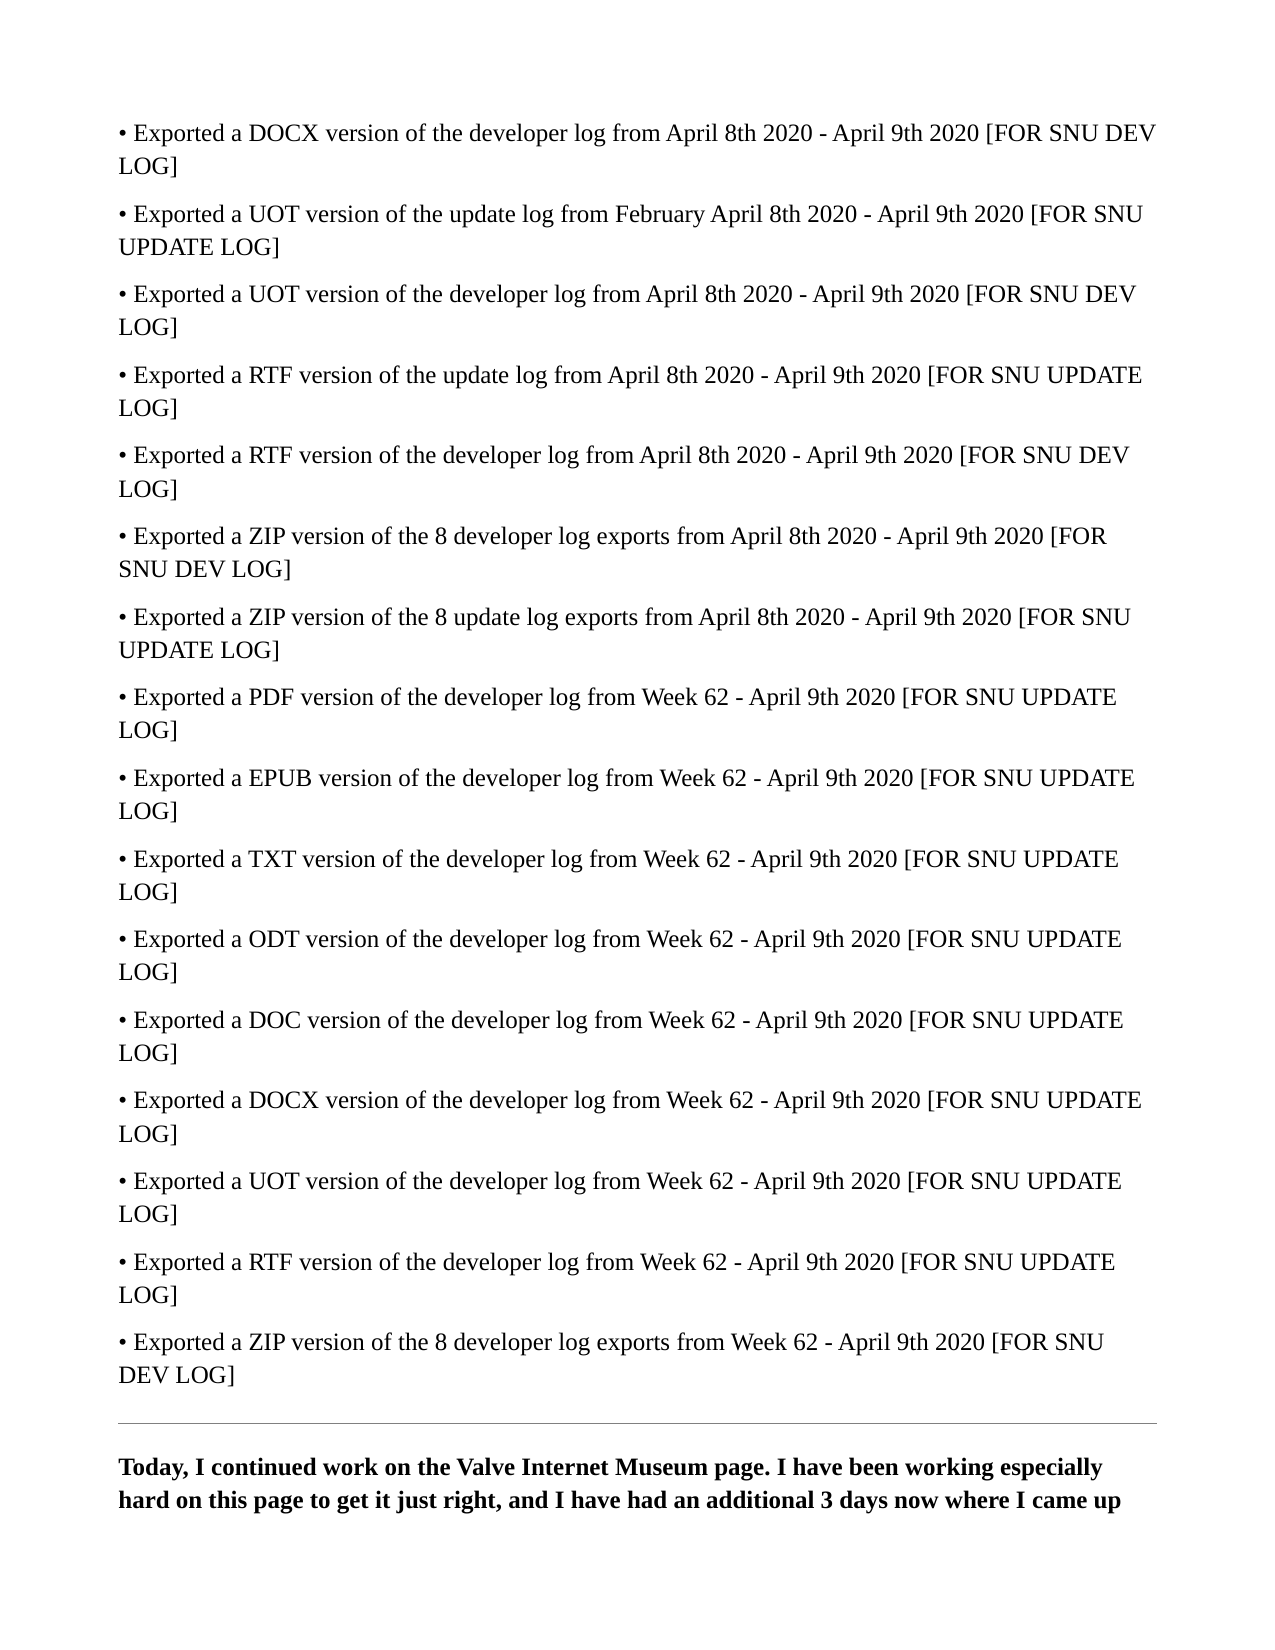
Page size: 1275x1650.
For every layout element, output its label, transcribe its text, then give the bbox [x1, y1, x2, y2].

text • Exported a DOCX version of the developer log from Week 62 - April 9th 2020 [FOR SNU UPDATE LOG] [118, 1086, 1157, 1147]
text • Exported a ZIP version of the 8 developer log exports from Week 62 - April 9th 2020 [FOR SNU DEV LOG] [118, 1327, 1157, 1389]
text • Exported a RTF version of the developer log from April 8th 2020 - April 9th 2020 [FOR SNU DEV LOG] [118, 441, 1157, 502]
text Today, I continued work on the Valve Internet Museum page. I have been working especially hard on this page to get it just right, and I have had an additional 3 days now where I came up [118, 1452, 1157, 1514]
text • Exported a ZIP version of the 8 update log exports from April 8th 2020 - April 9th 2020 [FOR SNU UPDATE LOG] [118, 602, 1157, 664]
text • Exported a ODT version of the developer log from Week 62 - April 9th 2020 [FOR SNU UPDATE LOG] [118, 924, 1157, 986]
text • Exported a RTF version of the update log from April 8th 2020 - April 9th 2020 [FOR SNU UPDATE LOG] [118, 360, 1157, 422]
text • Exported a EPUB version of the developer log from Week 62 - April 9th 2020 [FOR SNU UPDATE LOG] [118, 763, 1157, 825]
text • Exported a ZIP version of the 8 developer log exports from April 8th 2020 - April 9th 2020 [FOR SNU DEV LOG] [118, 521, 1157, 583]
text • Exported a DOCX version of the developer log from April 8th 2020 - April 9th 2020 [FOR SNU DEV LOG] [118, 118, 1157, 180]
text • Exported a UOT version of the developer log from April 8th 2020 - April 9th 2020 [FOR SNU DEV LOG] [118, 279, 1157, 341]
text • Exported a RTF version of the developer log from Week 62 - April 9th 2020 [FOR SNU UPDATE LOG] [118, 1247, 1157, 1309]
text • Exported a PDF version of the developer log from Week 62 - April 9th 2020 [FOR SNU UPDATE LOG] [118, 682, 1157, 744]
text • Exported a UOT version of the update log from February April 8th 2020 - April 9th 2020 [FOR SNU UPDATE LOG] [118, 199, 1157, 261]
text • Exported a DOC version of the developer log from Week 62 - April 9th 2020 [FOR SNU UPDATE LOG] [118, 1005, 1157, 1067]
text • Exported a TXT version of the developer log from Week 62 - April 9th 2020 [FOR SNU UPDATE LOG] [118, 844, 1157, 906]
text • Exported a UOT version of the developer log from Week 62 - April 9th 2020 [FOR SNU UPDATE LOG] [118, 1166, 1157, 1228]
